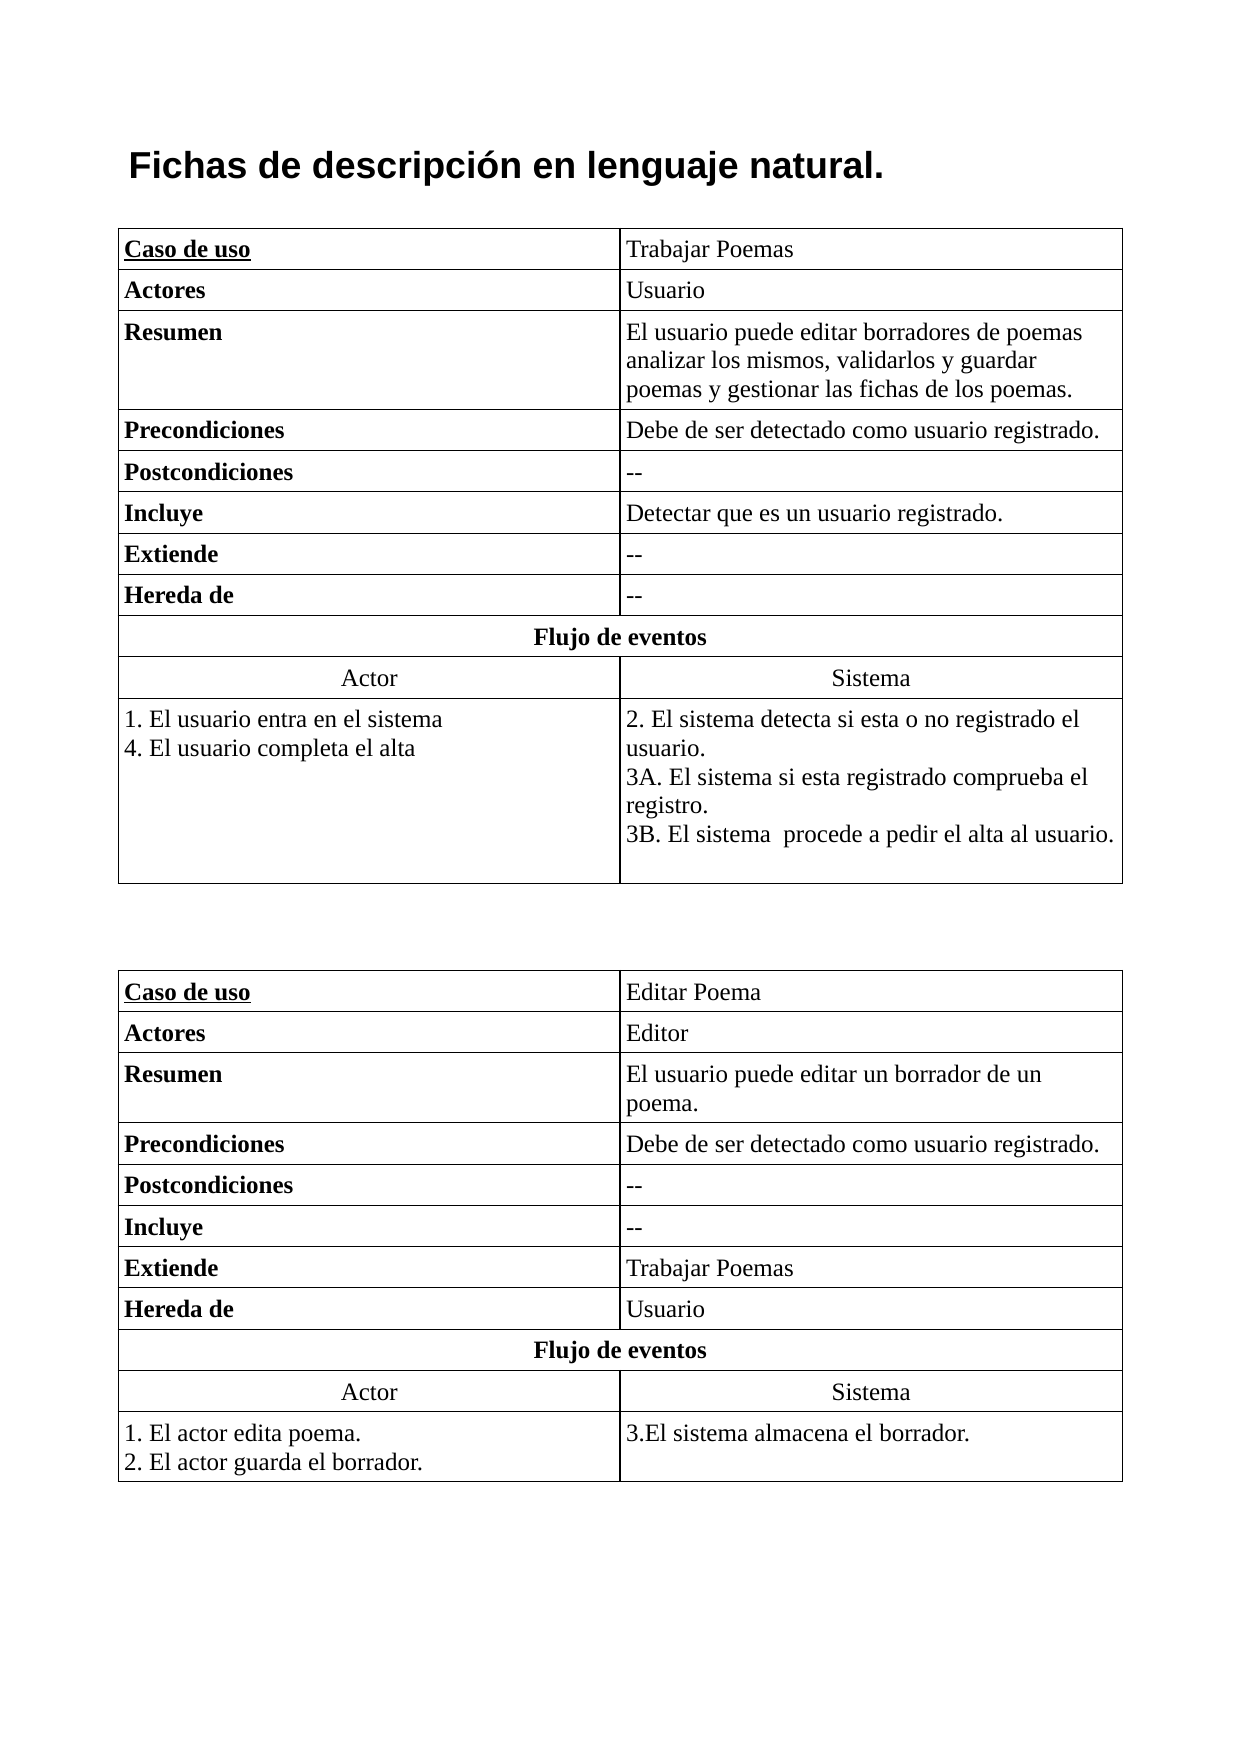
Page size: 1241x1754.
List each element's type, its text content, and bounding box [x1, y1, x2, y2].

subtitle Fichas de descripción en lenguaje natural. [118, 143, 1122, 186]
table_cell Resumen [119, 311, 619, 409]
table_cell 2. El sistema detecta si esta o no registrado el usuario. 3A. El sistema si esta registrado comprueba el registro. 3B. El sistema procede a pedir el alta al usuario. [621, 699, 1122, 882]
table_cell 1. El actor edita poema. 2. El actor guarda el borrador. [119, 1412, 619, 1481]
table_cell -- [621, 534, 1122, 574]
table_cell Precondiciones [119, 410, 619, 450]
table_cell Flujo de eventos [119, 616, 1122, 656]
table_cell Sistema [621, 1371, 1122, 1411]
table_cell Incluye [119, 1206, 619, 1246]
table_cell Editor [621, 1012, 1122, 1052]
table_cell -- [621, 451, 1122, 491]
table_cell -- [621, 575, 1122, 615]
table_cell -- [621, 1165, 1122, 1205]
table_header Caso de uso [119, 229, 619, 269]
table_cell Usuario [621, 270, 1122, 310]
table_cell Usuario [621, 1288, 1122, 1328]
table_cell Extiende [119, 534, 619, 574]
table_header Editar Poema [621, 971, 1122, 1011]
table_cell Sistema [621, 657, 1122, 697]
table_cell Resumen [119, 1053, 619, 1122]
table_cell Incluye [119, 492, 619, 532]
table_cell El usuario puede editar un borrador de un poema. [621, 1053, 1122, 1122]
table_cell Postcondiciones [119, 1165, 619, 1205]
table_header Trabajar Poemas [621, 229, 1122, 269]
table_cell -- [621, 1206, 1122, 1246]
table_cell Flujo de eventos [119, 1330, 1122, 1370]
table_cell Debe de ser detectado como usuario registrado. [621, 1123, 1122, 1163]
table_cell Actor [119, 1371, 619, 1411]
table_cell Precondiciones [119, 1123, 619, 1163]
table_cell Hereda de [119, 1288, 619, 1328]
table_cell 1. El usuario entra en el sistema 4. El usuario completa el alta [119, 699, 619, 882]
table_cell 3.El sistema almacena el borrador. [621, 1412, 1122, 1481]
table_cell Trabajar Poemas [621, 1247, 1122, 1287]
table_cell Actores [119, 1012, 619, 1052]
table_cell Actor [119, 657, 619, 697]
table_cell Actores [119, 270, 619, 310]
table_header Caso de uso [119, 971, 619, 1011]
table_cell Debe de ser detectado como usuario registrado. [621, 410, 1122, 450]
table_cell Extiende [119, 1247, 619, 1287]
table_cell El usuario puede editar borradores de poemas analizar los mismos, validarlos y guardar poemas y gestionar las fichas de los poemas. [621, 311, 1122, 409]
table_cell Hereda de [119, 575, 619, 615]
table_cell Detectar que es un usuario registrado. [621, 492, 1122, 532]
table_cell Postcondiciones [119, 451, 619, 491]
